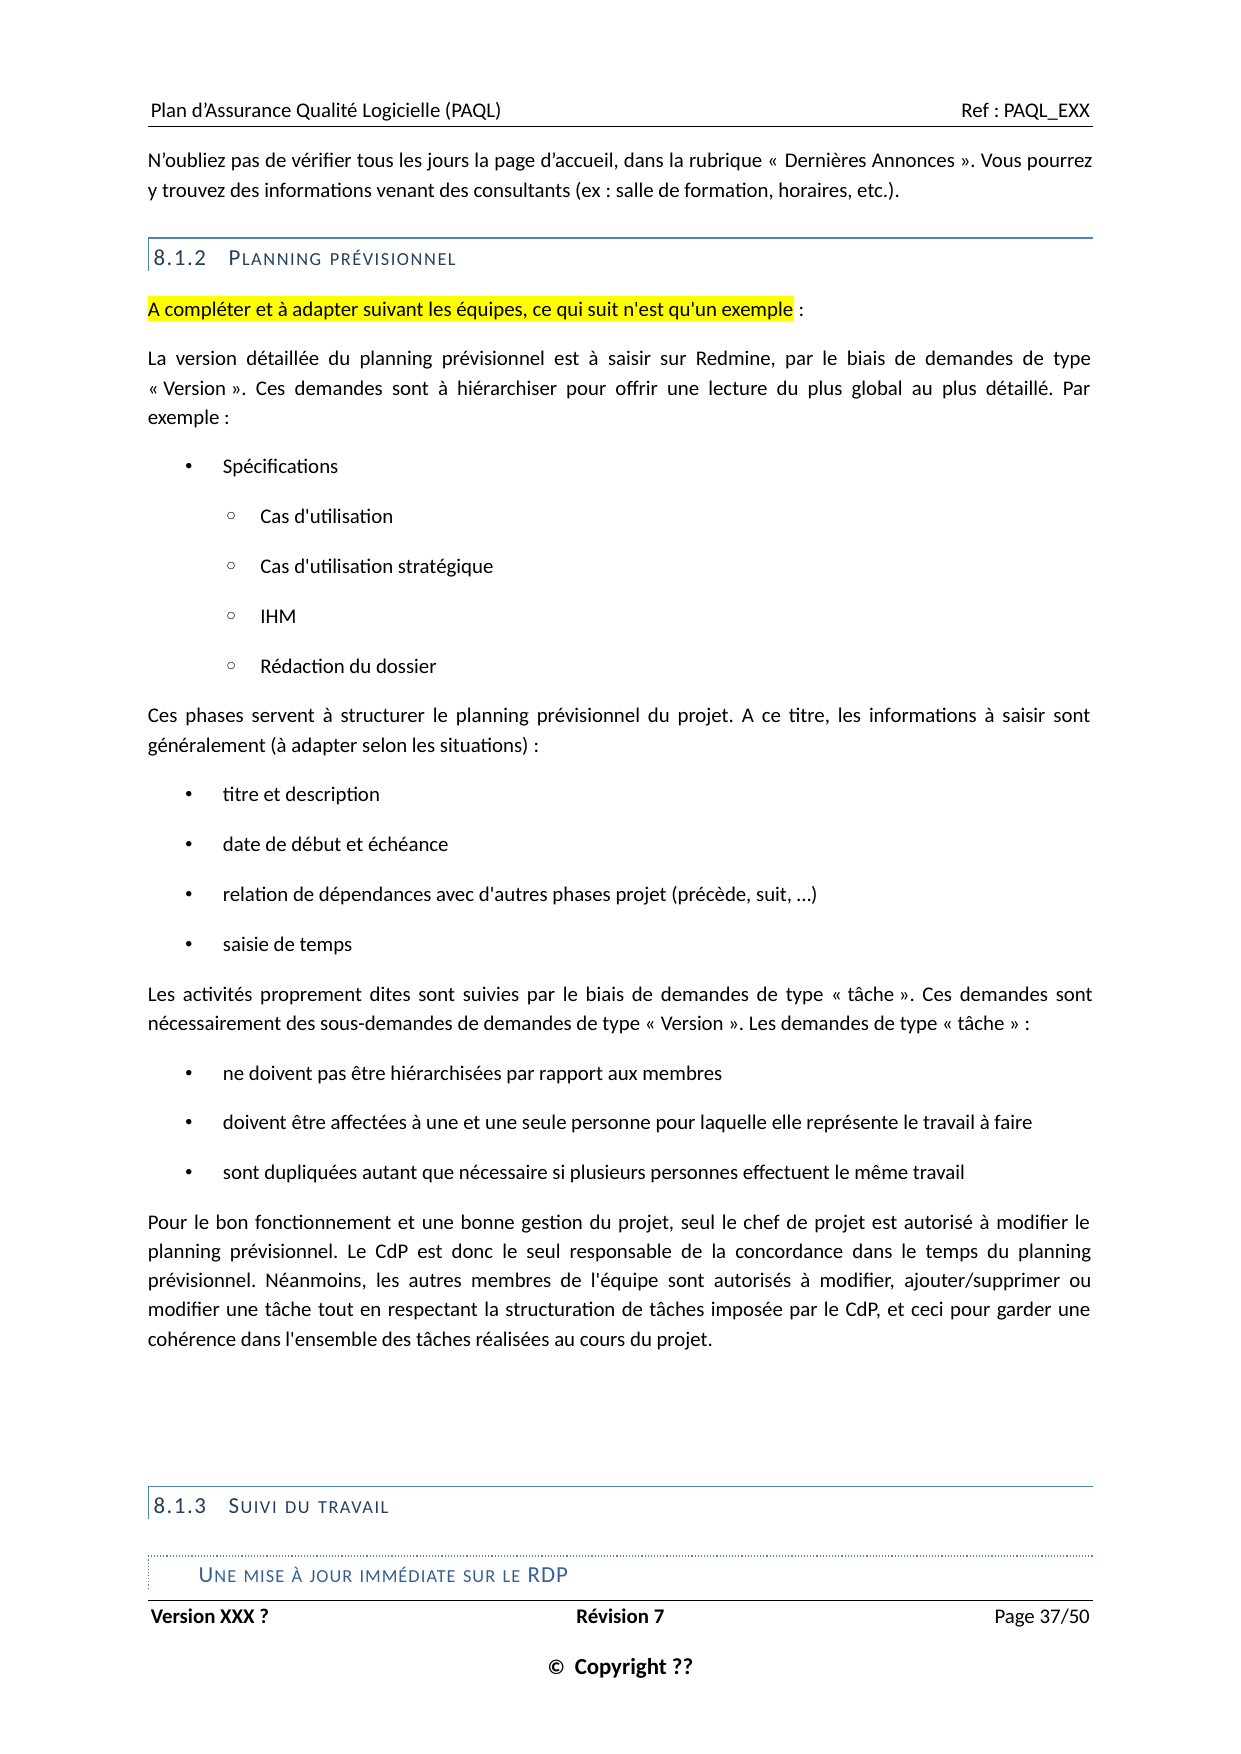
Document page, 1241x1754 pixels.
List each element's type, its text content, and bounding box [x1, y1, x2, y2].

list Rédaction du dossier [223, 653, 1093, 678]
text Ces phases servent à structurer le planning prévisionnel du projet. A ce titre, les informations à saisir sont généralement (à adapter selon les situations) : [148, 703, 1093, 757]
text Pour le bon fonctionnement et une bonne gestion du projet, seul le chef de projet est autorisé à modifier le planning prévisionnel. Le CdP est donc le seul responsable de la concordance dans le temps du planning prévisionnel. Néanmoins, les autres membres de l'équipe sont autorisés à modifier, ajouter/supprimer ou modifier une tâche tout en respectant la structuration de tâches imposée par le CdP, et ceci pour garder une cohérence dans l'ensemble des tâches réalisées au cours du projet. [148, 1209, 1093, 1351]
list Spécifications [185, 454, 1093, 479]
list sont dupliquées autant que nécessaire si plusieurs personnes effectuent le même travail [185, 1159, 1093, 1185]
list Cas d'utilisation [223, 503, 1093, 529]
subtitle Planning prévisionnel [149, 239, 1093, 271]
text A compléter et à adapter suivant les équipes, ce qui suit n'est qu'un exemple : [148, 296, 1093, 321]
list doivent être affectées à une et une seule personne pour laquelle elle représente le travail à faire [185, 1109, 1093, 1135]
list date de début et échéance [185, 831, 1093, 857]
subtitle Une mise à jour immédiate sur le RDP [148, 1555, 1093, 1589]
list Cas d'utilisation stratégique [223, 553, 1093, 579]
text La version détaillée du planning prévisionnel est à saisir sur Redmine, par le biais de demandes de type « Version ». Ces demandes sont à hiérarchiser pour offrir une lecture du plus global au plus détaillé. Par exemple : [148, 346, 1093, 429]
list saisie de temps [185, 931, 1093, 956]
list ne doivent pas être hiérarchisées par rapport aux membres [185, 1060, 1093, 1085]
list titre et description [185, 782, 1093, 807]
text N’oubliez pas de vérifier tous les jours la page d’accueil, dans la rubrique « Dernières Annonces ». Vous pourrez y trouvez des informations venant des consultants (ex : salle de formation, horaires, etc.). [148, 148, 1093, 202]
list IHM [223, 603, 1093, 628]
subtitle Suivi du travail [149, 1487, 1093, 1519]
text Les activités proprement dites sont suivies par le biais de demandes de type « tâche ». Ces demandes sont nécessairement des sous-demandes de demandes de type « Version ». Les demandes de type « tâche » : [148, 981, 1093, 1035]
list relation de dépendances avec d'autres phases projet (précède, suit, …) [185, 881, 1093, 907]
